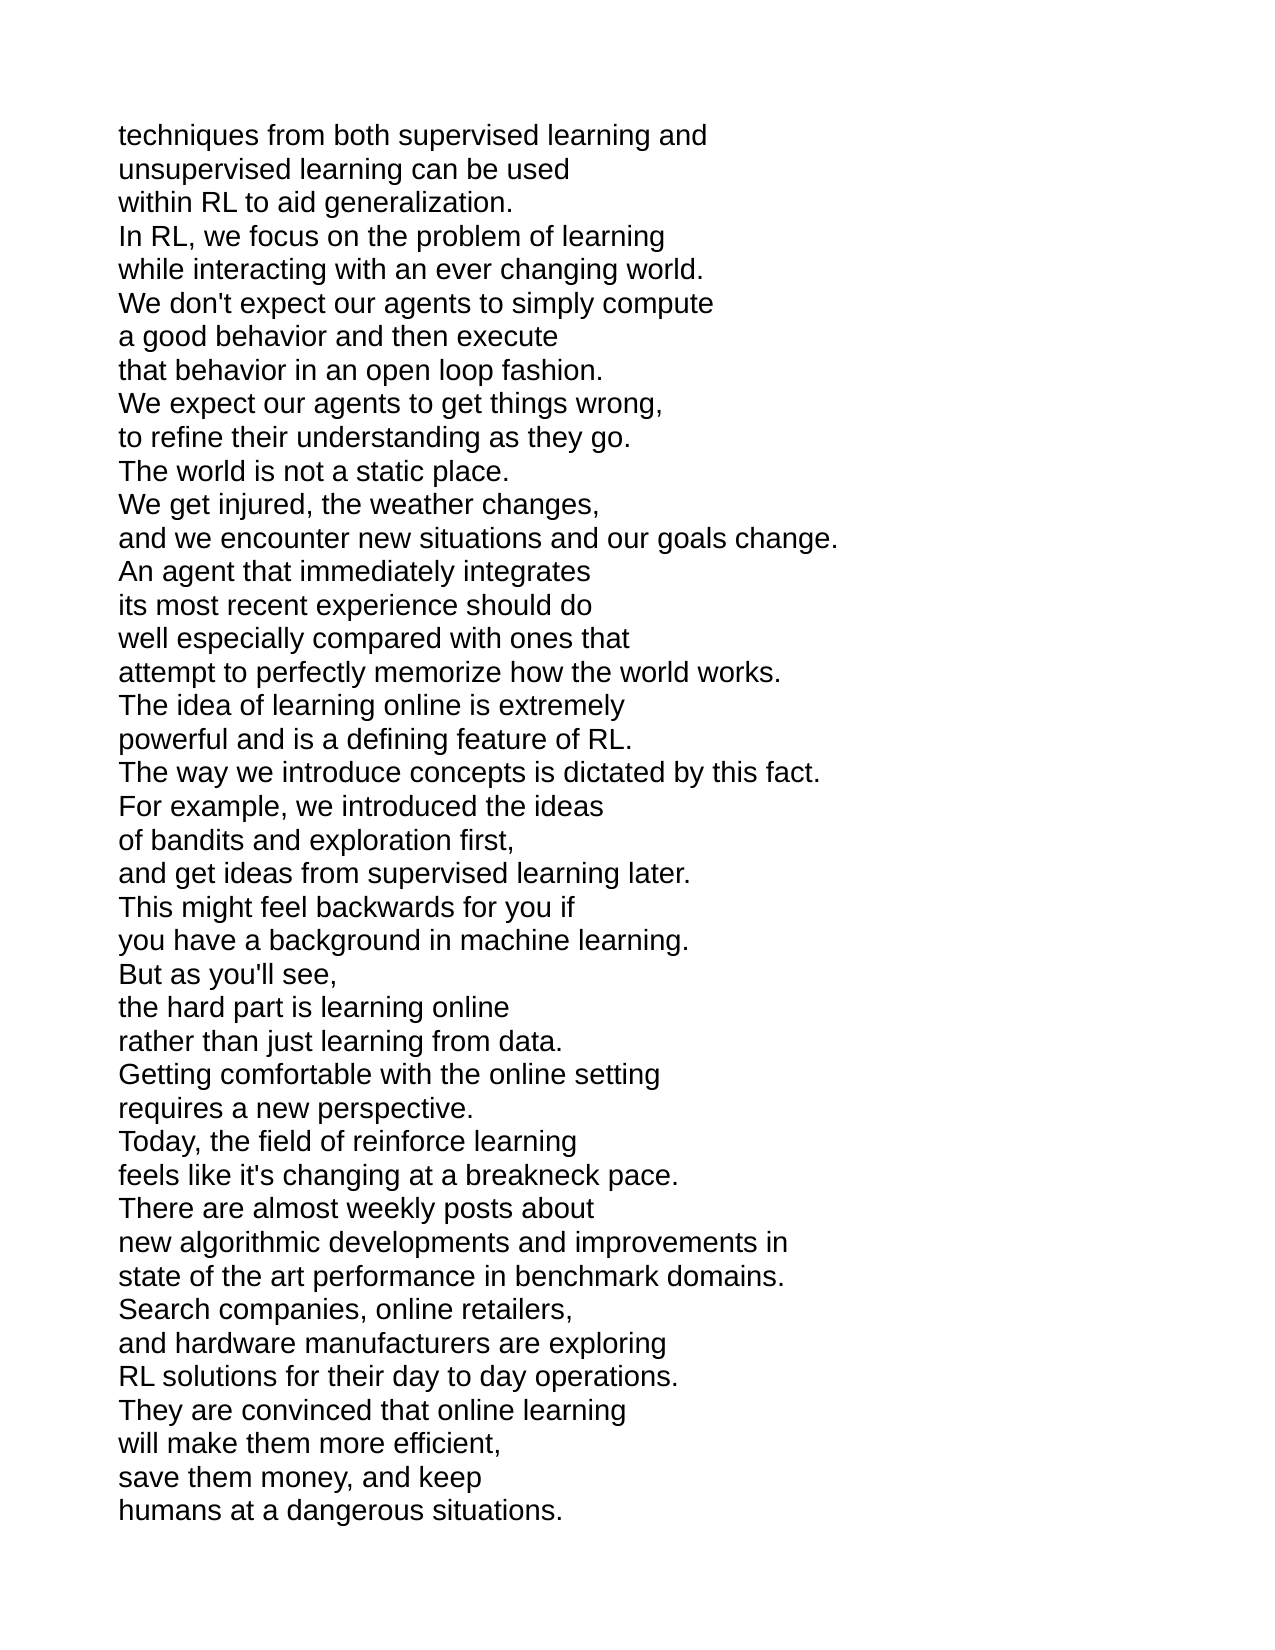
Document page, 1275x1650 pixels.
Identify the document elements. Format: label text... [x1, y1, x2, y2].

text the hard part is learning online [118, 990, 1157, 1024]
text RL solutions for their day to day operations. [118, 1359, 1157, 1393]
text will make them more efficient, [118, 1426, 1157, 1460]
text and we encounter new situations and our goals change. [118, 521, 1157, 554]
text and hardware manufacturers are exploring [118, 1326, 1157, 1359]
text state of the art performance in benchmark domains. [118, 1258, 1157, 1292]
text There are almost weekly posts about [118, 1191, 1157, 1225]
text We don't expect our agents to simply compute [118, 286, 1157, 319]
text that behavior in an open loop fashion. [118, 353, 1157, 386]
text save them money, and keep [118, 1460, 1157, 1493]
text new algorithmic developments and improvements in [118, 1225, 1157, 1258]
text Getting comfortable with the online setting [118, 1057, 1157, 1091]
text its most recent experience should do [118, 588, 1157, 621]
text while interacting with an ever changing world. [118, 252, 1157, 286]
text well especially compared with ones that [118, 621, 1157, 655]
text techniques from both supervised learning and [118, 118, 1157, 152]
text The world is not a static place. [118, 453, 1157, 487]
text powerful and is a defining feature of RL. [118, 722, 1157, 755]
text This might feel backwards for you if [118, 889, 1157, 923]
text We expect our agents to get things wrong, [118, 386, 1157, 420]
text An agent that immediately integrates [118, 554, 1157, 588]
text We get injured, the weather changes, [118, 487, 1157, 521]
text They are convinced that online learning [118, 1393, 1157, 1426]
text For example, we introduced the ideas [118, 789, 1157, 822]
text In RL, we focus on the problem of learning [118, 219, 1157, 252]
text and get ideas from supervised learning later. [118, 856, 1157, 889]
text But as you'll see, [118, 957, 1157, 990]
text within RL to aid generalization. [118, 185, 1157, 219]
text you have a background in machine learning. [118, 923, 1157, 957]
text attempt to perfectly memorize how the world works. [118, 655, 1157, 688]
text The idea of learning online is extremely [118, 688, 1157, 722]
text rather than just learning from data. [118, 1024, 1157, 1057]
text requires a new perspective. [118, 1091, 1157, 1124]
text to refine their understanding as they go. [118, 420, 1157, 453]
text feels like it's changing at a breakneck pace. [118, 1158, 1157, 1191]
text Search companies, online retailers, [118, 1292, 1157, 1326]
text Today, the field of reinforce learning [118, 1124, 1157, 1158]
text The way we introduce concepts is dictated by this fact. [118, 755, 1157, 789]
text unsupervised learning can be used [118, 152, 1157, 185]
text a good behavior and then execute [118, 319, 1157, 353]
text of bandits and exploration first, [118, 822, 1157, 856]
text humans at a dangerous situations. [118, 1493, 1157, 1527]
